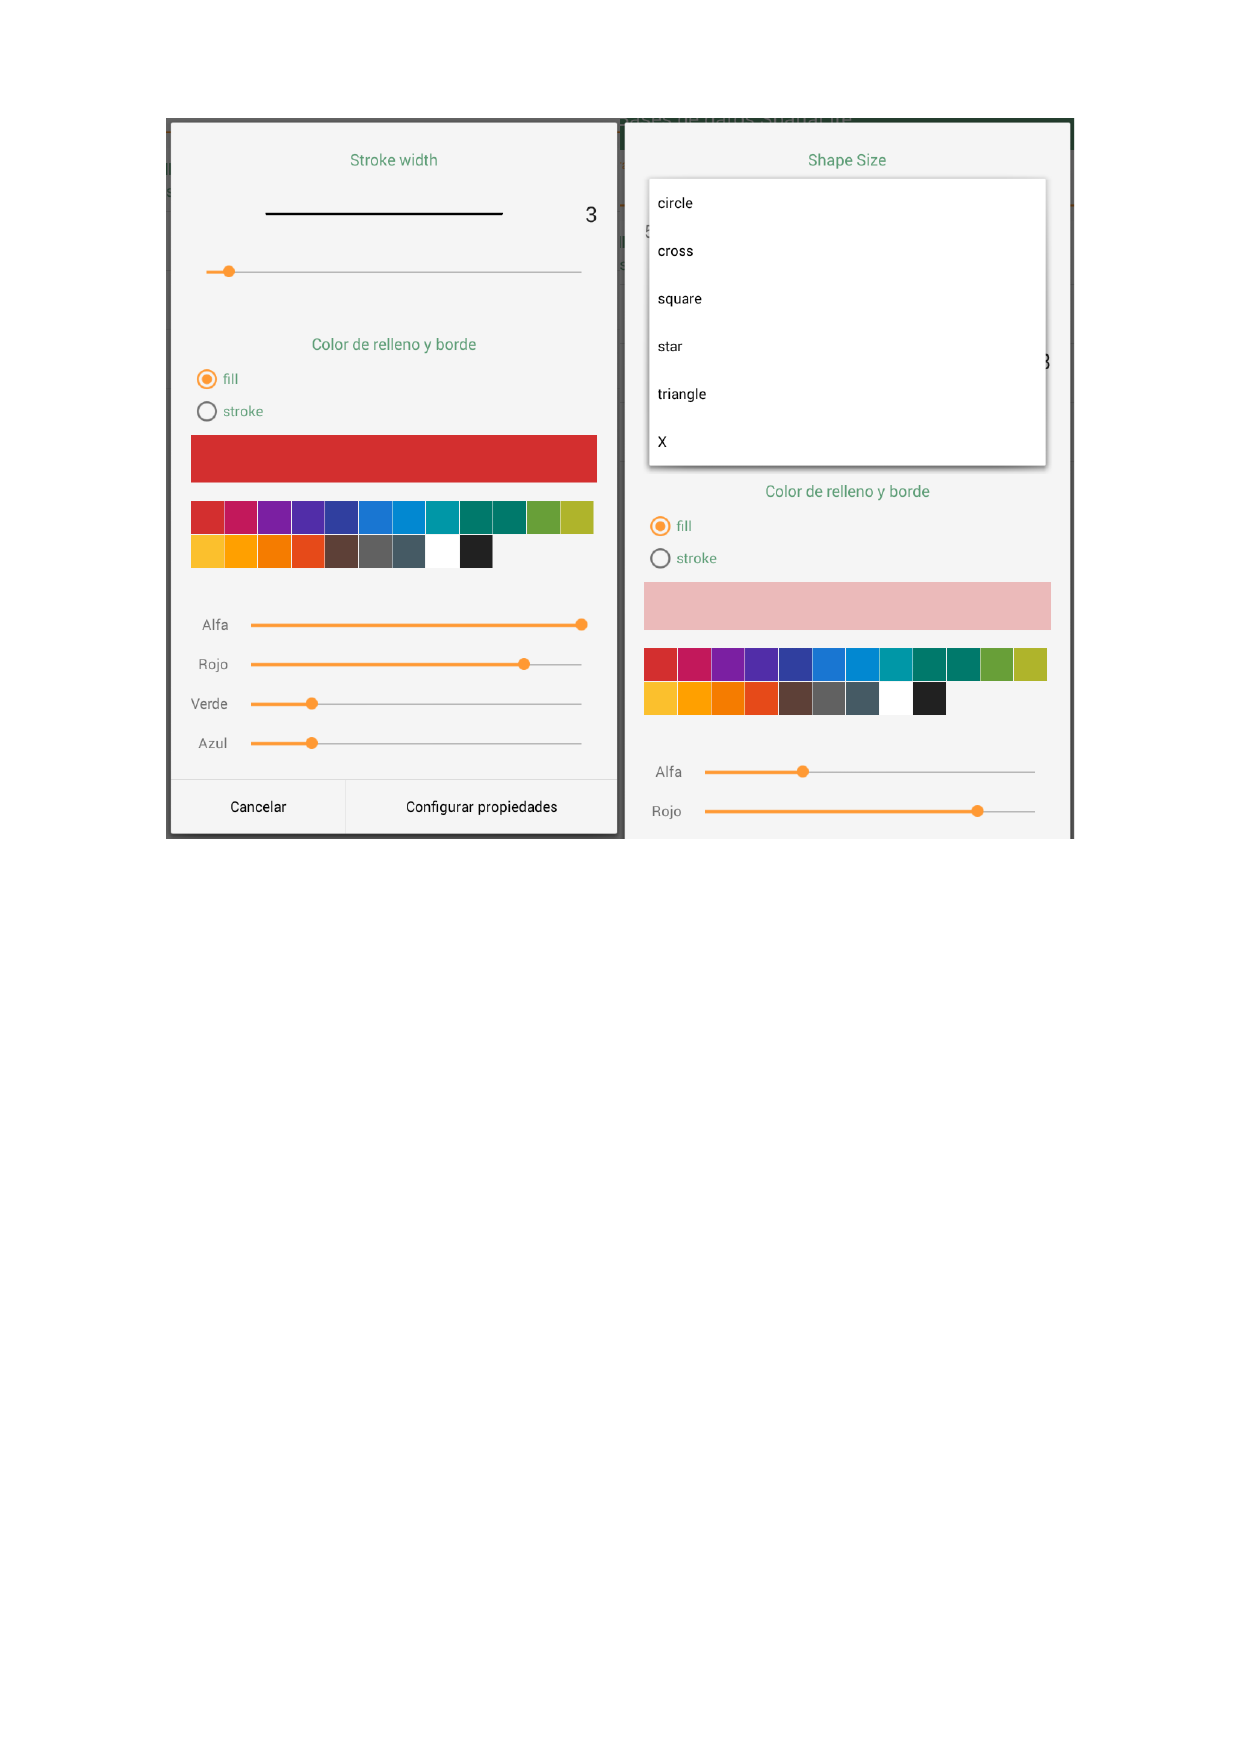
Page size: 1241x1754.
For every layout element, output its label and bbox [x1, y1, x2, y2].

picture [166, 118, 1075, 839]
